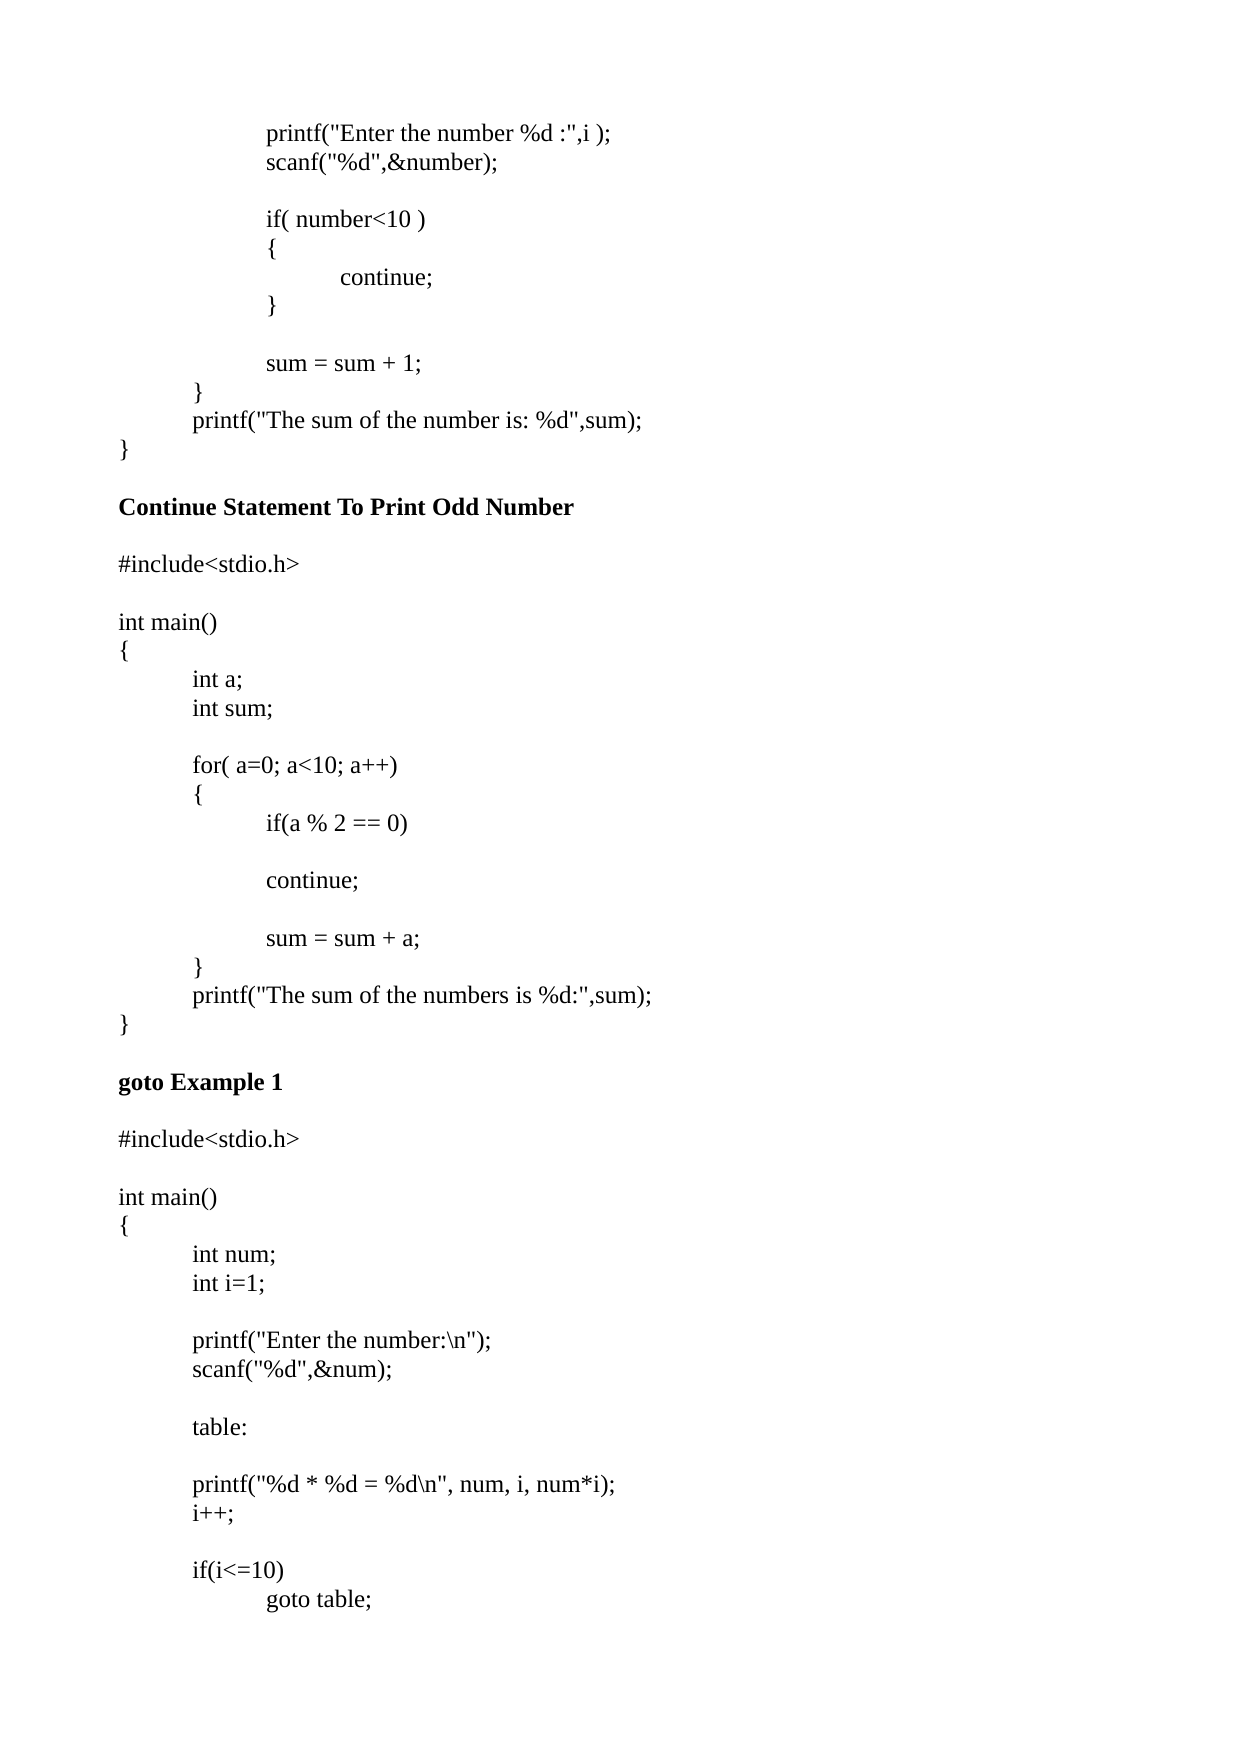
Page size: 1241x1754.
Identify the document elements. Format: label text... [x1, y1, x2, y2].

text printf("Enter the number %d :",i ); [118, 118, 1122, 147]
text scanf("%d",&num); [118, 1354, 1122, 1383]
text } [118, 952, 1122, 981]
text } [118, 377, 1122, 406]
text i++; [118, 1498, 1122, 1527]
text if( number<10 ) [118, 204, 1122, 233]
text goto Example 1 [118, 1067, 1122, 1096]
text printf("%d * %d = %d\n", num, i, num*i); [118, 1469, 1122, 1498]
text printf("The sum of the number is: %d",sum); [118, 406, 1122, 434]
text int num; [118, 1239, 1122, 1268]
text sum = sum + a; [118, 923, 1122, 952]
text sum = sum + 1; [118, 348, 1122, 377]
text int main() [118, 607, 1122, 636]
text Continue Statement To Print Odd Number [118, 492, 1122, 521]
text for( a=0; a<10; a++) [118, 751, 1122, 779]
text int sum; [118, 693, 1122, 722]
text { [118, 233, 1122, 262]
text } [118, 1009, 1122, 1038]
text { [118, 779, 1122, 808]
text table: [118, 1412, 1122, 1441]
text if(i<=10) [118, 1556, 1122, 1584]
text int main() [118, 1182, 1122, 1211]
text printf("Enter the number:\n"); [118, 1326, 1122, 1354]
text } [118, 434, 1122, 463]
text continue; [118, 866, 1122, 894]
text { [118, 636, 1122, 664]
text goto table; [118, 1584, 1122, 1613]
text #include<stdio.h> [118, 1124, 1122, 1153]
text { [118, 1211, 1122, 1239]
text } [118, 291, 1122, 319]
text int i=1; [118, 1268, 1122, 1297]
text if(a % 2 == 0) [118, 808, 1122, 837]
text continue; [118, 262, 1122, 291]
text scanf("%d",&number); [118, 147, 1122, 176]
text int a; [118, 664, 1122, 693]
text printf("The sum of the numbers is %d:",sum); [118, 981, 1122, 1009]
text #include<stdio.h> [118, 549, 1122, 578]
